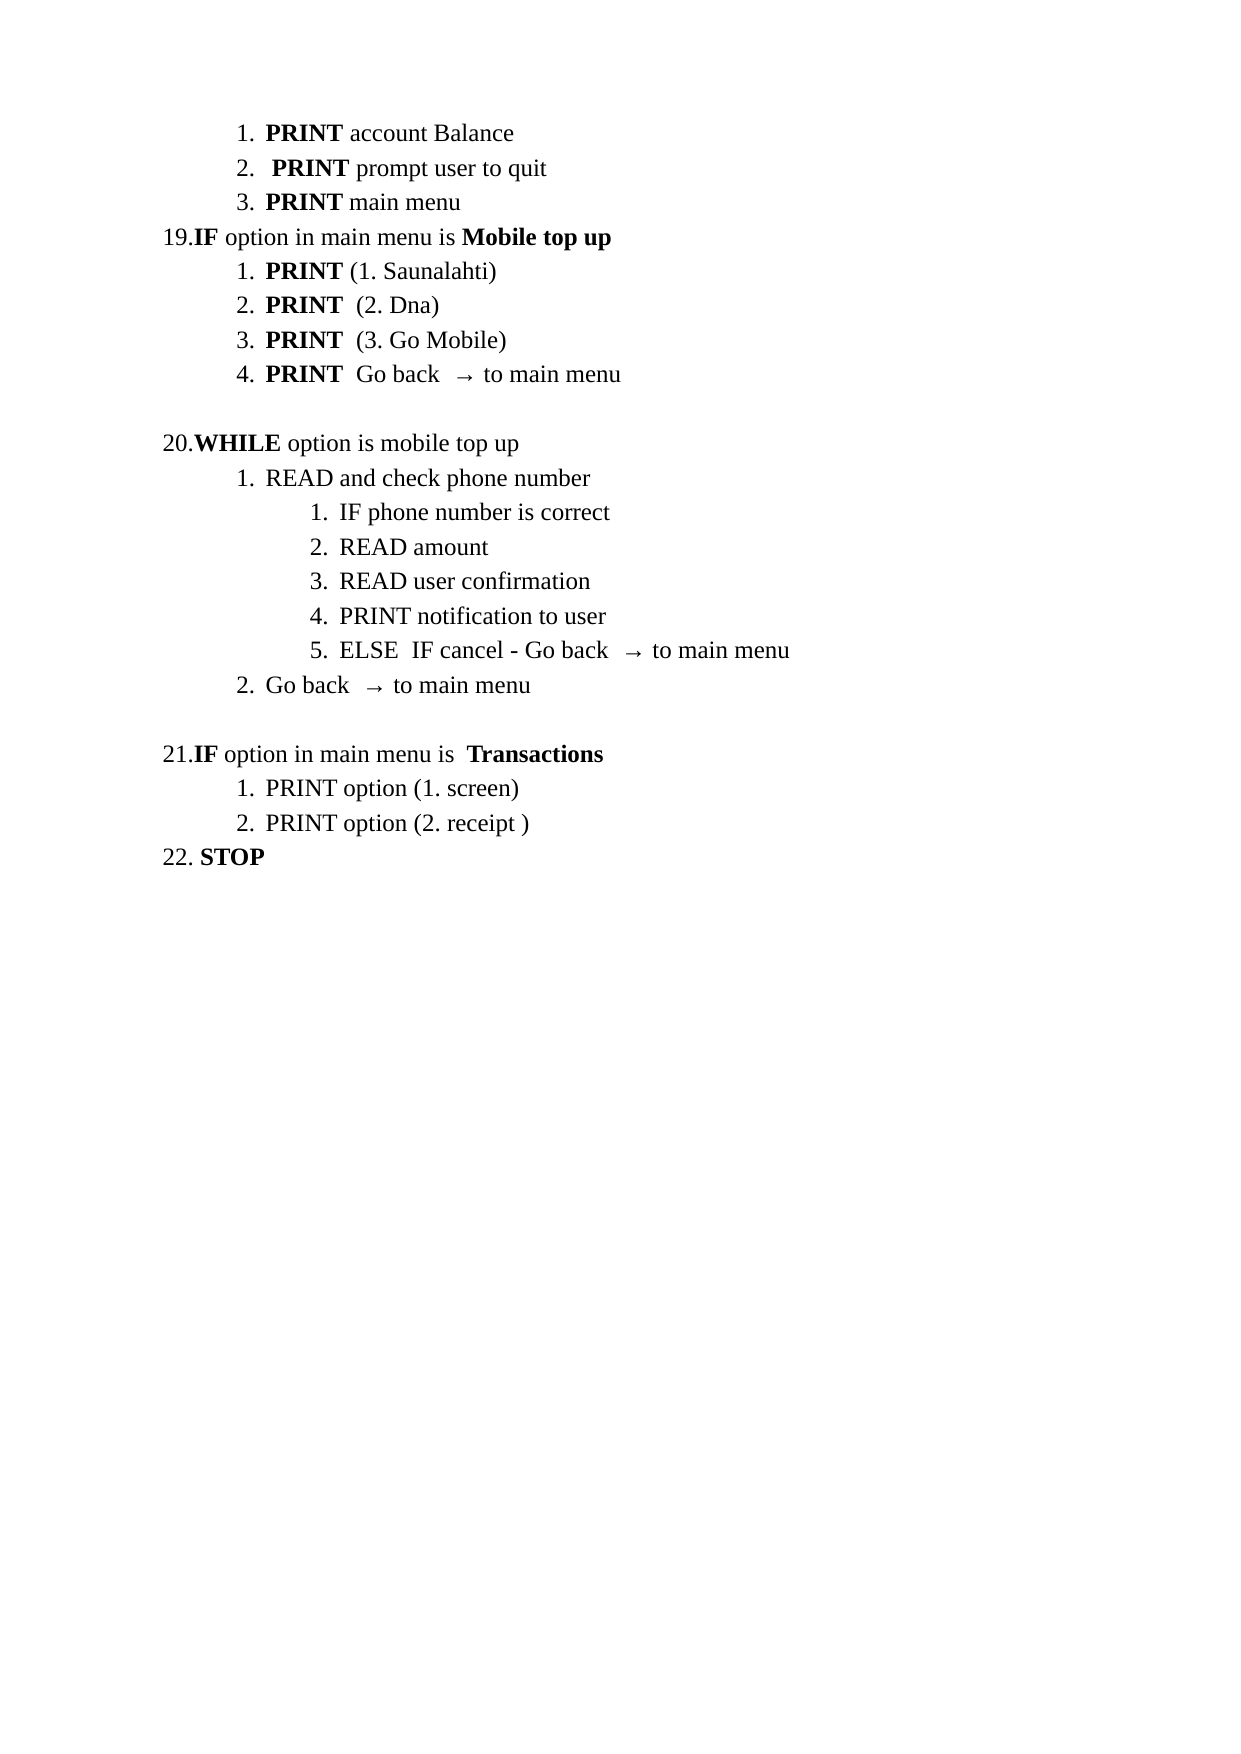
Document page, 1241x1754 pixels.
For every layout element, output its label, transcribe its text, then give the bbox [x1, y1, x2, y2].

list WHILE option is mobile top up [162, 428, 1122, 457]
list PRINT option (2. receipt ) [236, 808, 1122, 836]
list IF option in main menu is Mobile top up [162, 222, 1122, 250]
list PRINT notification to user [309, 601, 1122, 629]
list PRINT (1. Saunalahti) [236, 256, 1122, 285]
list PRINT (2. Dna) [236, 291, 1122, 319]
list PRINT (3. Go Mobile) [236, 325, 1122, 354]
list PRINT prompt user to quit [236, 153, 1122, 181]
list IF option in main menu is Transactions [162, 739, 1122, 767]
list Go back → to main menu [236, 670, 1122, 698]
list PRINT Go back → to main menu [236, 359, 1122, 388]
list READ amount [309, 532, 1122, 561]
list ELSE IF cancel - Go back → to main menu [309, 635, 1122, 664]
list PRINT account Balance [236, 118, 1122, 147]
list PRINT main menu [236, 187, 1122, 216]
list STOP [162, 842, 1122, 871]
list READ and check phone number [236, 463, 1122, 492]
list IF phone number is correct [309, 497, 1122, 526]
list READ user confirmation [309, 566, 1122, 595]
list PRINT option (1. screen) [236, 773, 1122, 802]
